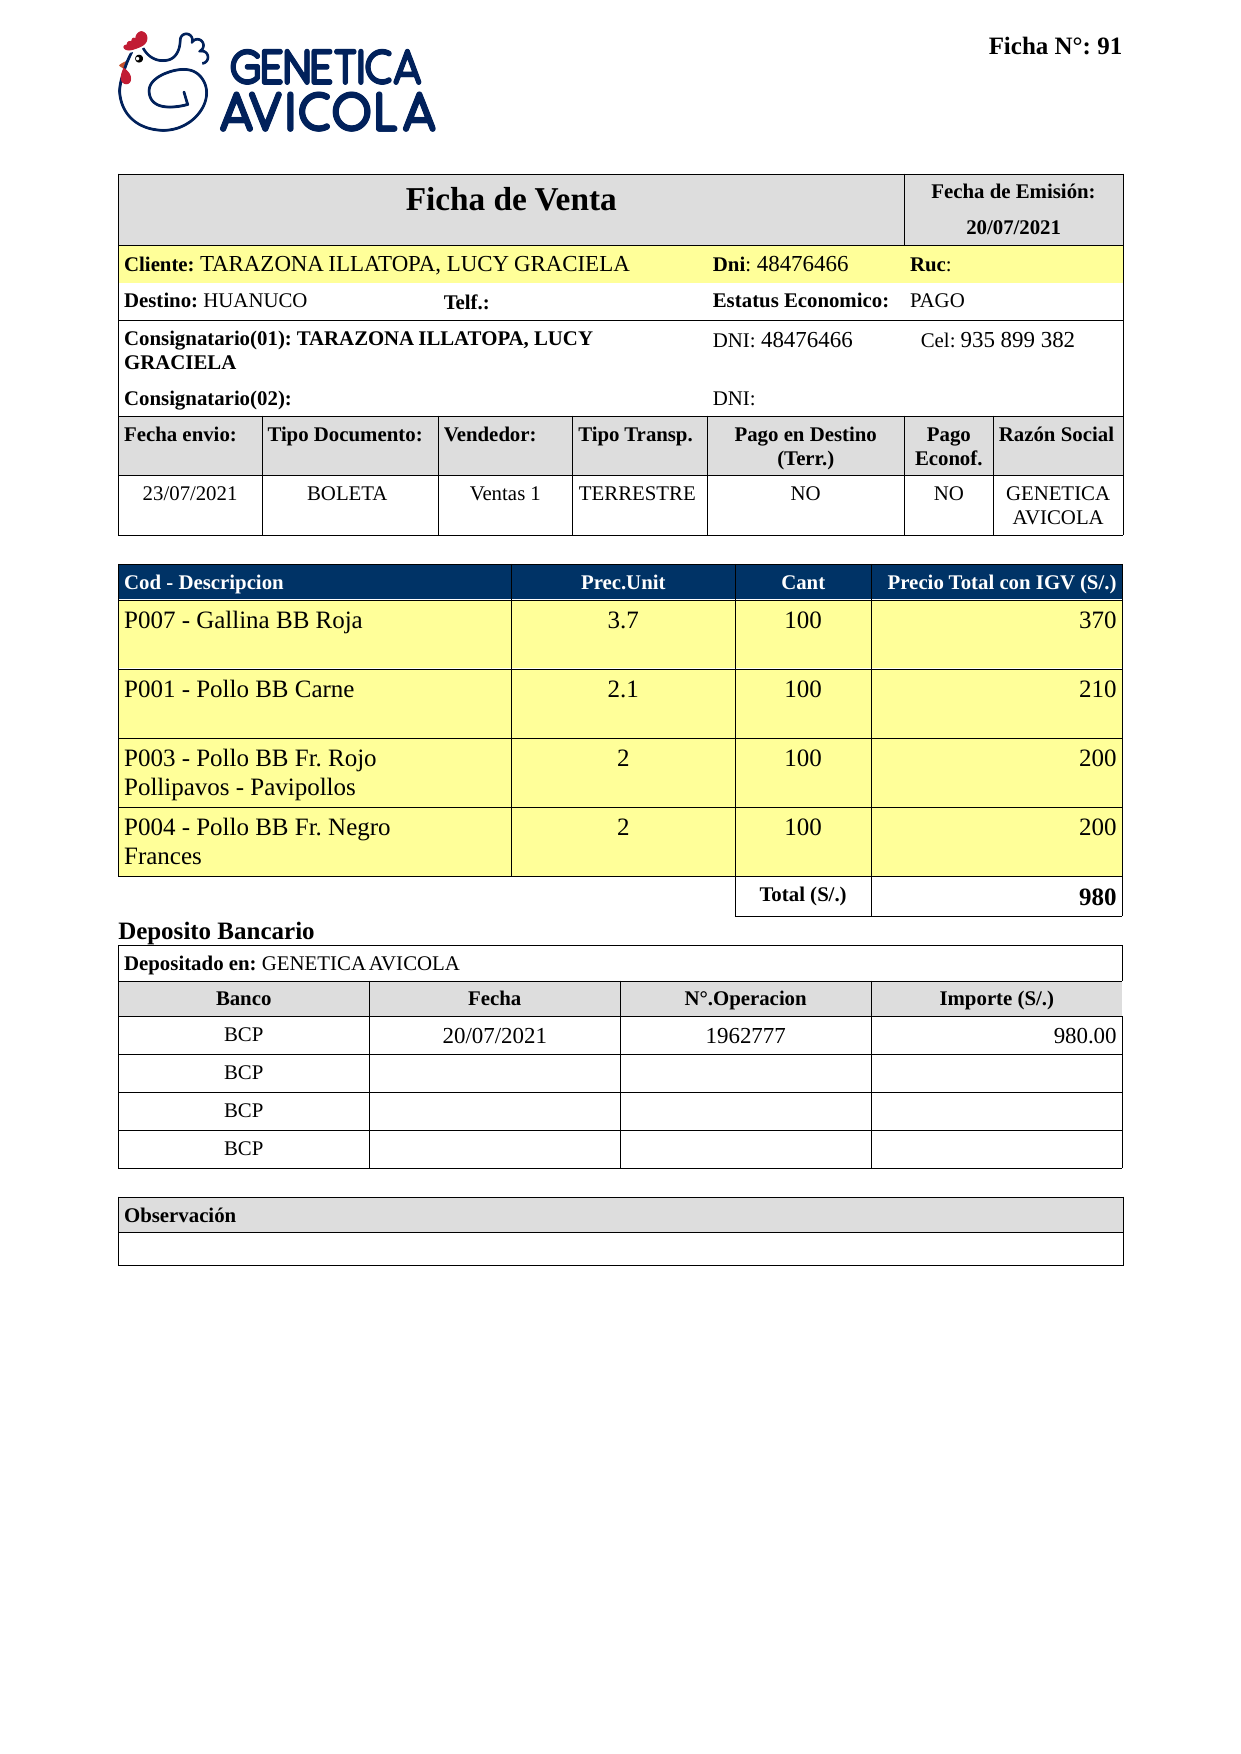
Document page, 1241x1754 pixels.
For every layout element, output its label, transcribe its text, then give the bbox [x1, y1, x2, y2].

table_header Precio Total con IGV (S/.) [872, 565, 1122, 599]
table_cell Telf.: [438, 283, 707, 320]
table_header Cod - Descripcion [119, 565, 511, 599]
table_cell BCP [119, 1055, 369, 1092]
table_cell BCP [119, 1093, 369, 1130]
table_cell 20/07/2021 [370, 1017, 620, 1054]
table_cell Dni: 48476466 [707, 246, 904, 283]
table_cell [119, 1233, 1123, 1265]
table_cell 2 [512, 808, 735, 876]
table_cell [872, 1131, 1122, 1168]
table_cell [370, 1093, 620, 1130]
table_cell 1962777 [621, 1017, 871, 1054]
table_cell Fecha envio: [119, 417, 262, 475]
table_cell 200 [872, 808, 1122, 876]
table_cell Fecha [370, 982, 620, 1016]
table_cell BCP [119, 1131, 369, 1168]
table_cell PAGO [904, 283, 1123, 320]
table_cell 2 [512, 739, 735, 807]
table_cell Importe (S/.) [872, 982, 1122, 1016]
table_cell Cliente: TARAZONA ILLATOPA, LUCY GRACIELA [119, 246, 707, 283]
text Deposito Bancario [118, 916, 1122, 945]
table_cell Tipo Documento: [263, 417, 438, 475]
table_cell Consignatario(01): TARAZONA ILLATOPA, LUCY GRACIELA [119, 321, 707, 380]
table_cell 100 [736, 601, 871, 668]
table_cell 980 [872, 877, 1122, 916]
table_cell Banco [119, 982, 369, 1016]
table_cell 23/07/2021 [119, 476, 262, 535]
table_cell 2.1 [512, 670, 735, 738]
table_cell P003 - Pollo BB Fr. Rojo Pollipavos - Pavipollos [119, 739, 511, 807]
table_cell Ventas 1 [439, 476, 572, 535]
table_cell 100 [736, 808, 871, 876]
table_cell DNI: [707, 380, 1123, 416]
table_cell [370, 1055, 620, 1092]
table_cell P007 - Gallina BB Roja [119, 601, 511, 668]
table_cell BCP [119, 1017, 369, 1054]
table_cell 370 [872, 601, 1122, 668]
table_cell 100 [736, 739, 871, 807]
table_cell Cel: 935 899 382 [915, 321, 1123, 380]
table_cell N°.Operacion [621, 982, 871, 1016]
table_cell TERRESTRE [573, 476, 707, 535]
table_cell P004 - Pollo BB Fr. Negro Frances [119, 808, 511, 876]
table_header Fecha de Emisión: [905, 175, 1123, 209]
table_cell [621, 1093, 871, 1130]
table_header Cant [736, 565, 871, 599]
table_cell 200 [872, 739, 1122, 807]
picture [118, 31, 436, 132]
table_cell Consignatario(02): [119, 380, 707, 416]
table_cell [872, 1055, 1122, 1092]
table_header Ficha de Venta [119, 175, 904, 245]
table_cell Estatus Economico: [707, 283, 904, 320]
table_cell [118, 877, 511, 916]
table_cell [621, 1055, 871, 1092]
table_cell Razón Social [994, 417, 1123, 475]
table_header Observación [119, 1198, 1123, 1232]
table_cell Destino: HUANUCO [119, 283, 438, 320]
table_cell NO [905, 476, 993, 535]
table_header Depositado en: GENETICA AVICOLA [119, 946, 1122, 981]
table_cell [621, 1131, 871, 1168]
table_cell Ruc: [904, 246, 1123, 283]
table_cell [872, 1093, 1122, 1130]
table_cell 100 [736, 670, 871, 738]
table_cell GENETICA AVICOLA [994, 476, 1123, 535]
table_cell Pago Econof. [905, 417, 993, 475]
table_cell Total (S/.) [736, 877, 871, 916]
table_cell NO [708, 476, 904, 535]
table_cell 980.00 [872, 1017, 1122, 1054]
table_cell DNI: 48476466 [707, 321, 915, 380]
table_cell BOLETA [263, 476, 438, 535]
table_cell 210 [872, 670, 1122, 738]
table_cell 3.7 [512, 601, 735, 668]
table_header Prec.Unit [512, 565, 735, 599]
table_cell 20/07/2021 [905, 209, 1123, 245]
table_cell Pago en Destino (Terr.) [708, 417, 904, 475]
table_cell [511, 877, 735, 916]
table_cell P001 - Pollo BB Carne [119, 670, 511, 738]
table_cell [370, 1131, 620, 1168]
table_cell Vendedor: [439, 417, 572, 475]
table_cell Tipo Transp. [573, 417, 707, 475]
